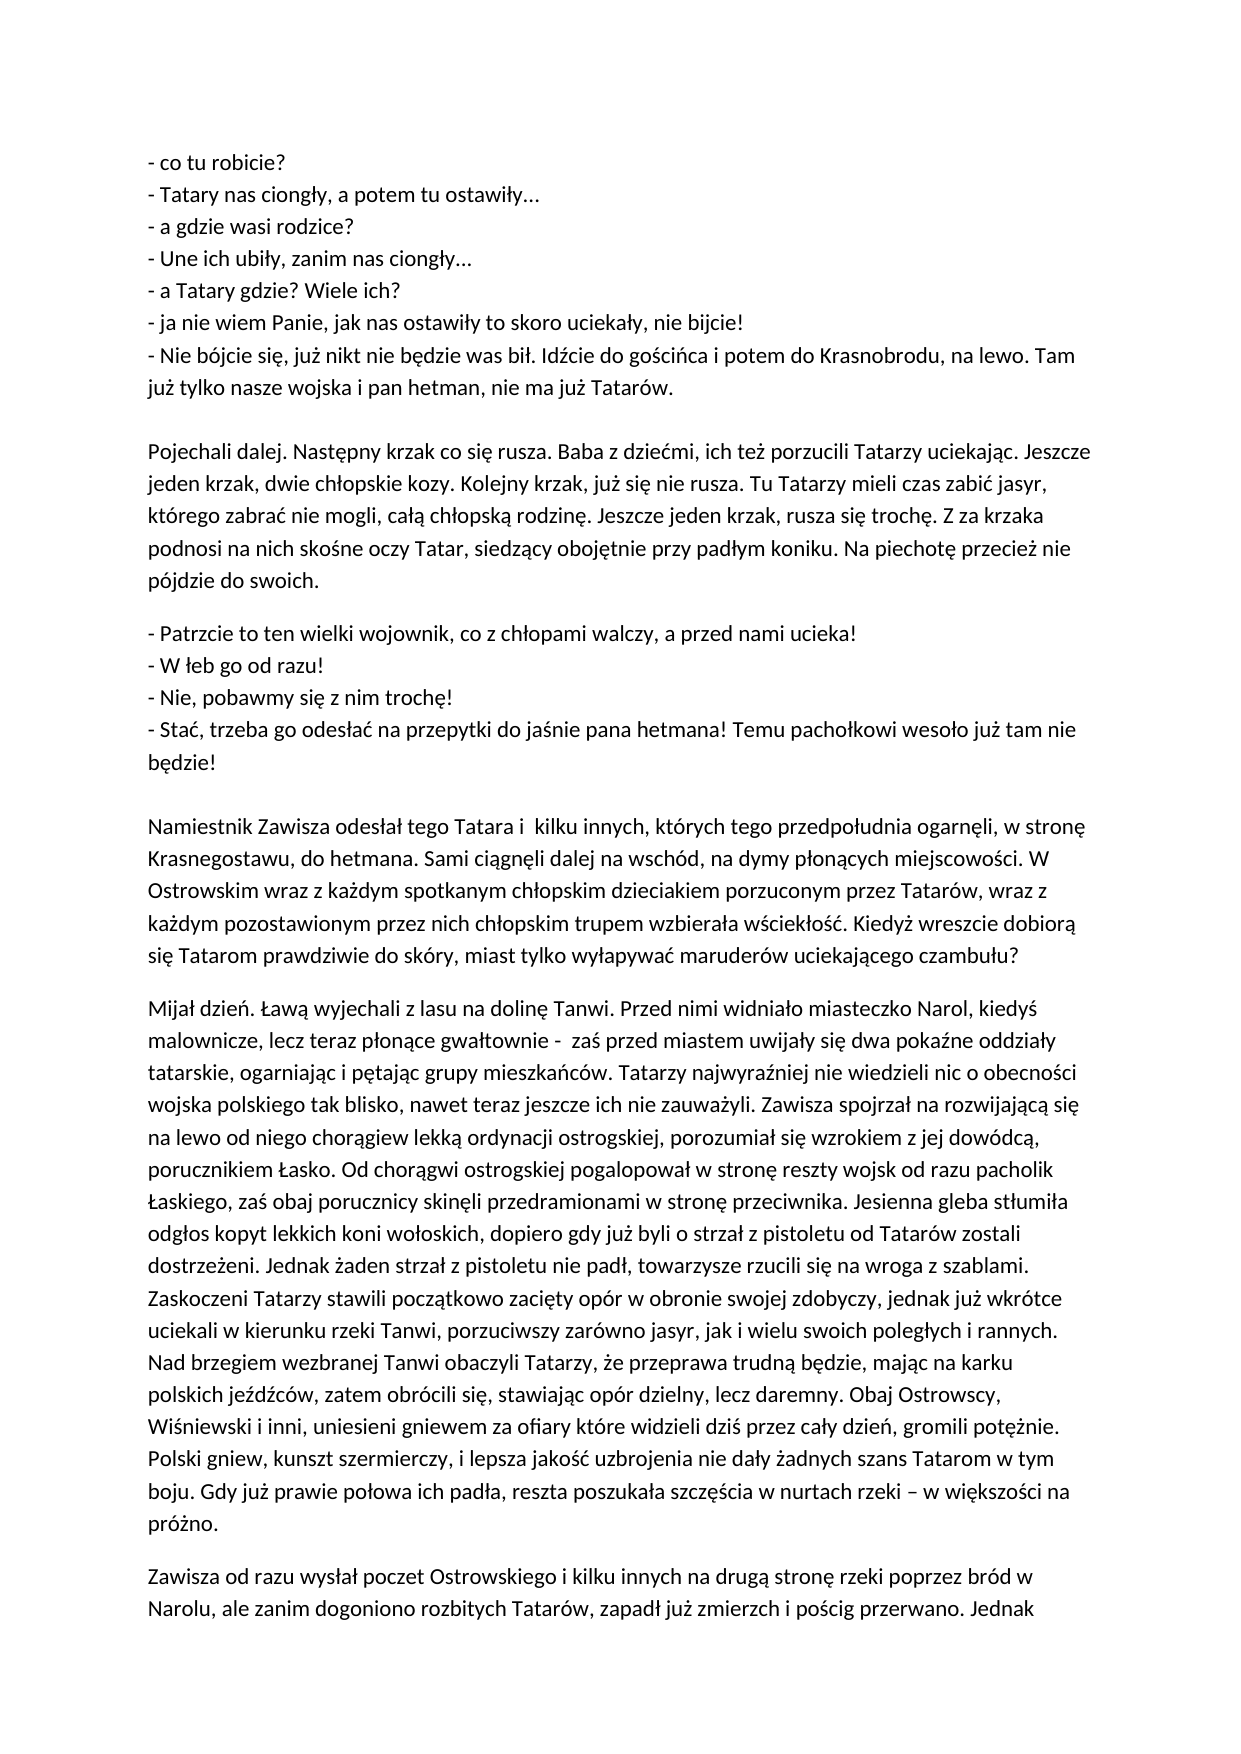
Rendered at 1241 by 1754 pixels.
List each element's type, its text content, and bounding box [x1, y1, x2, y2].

text Pojechali dalej. Następny krzak co się rusza. Baba z dziećmi, ich też porzucili Tatarzy uciekając. Jeszcze jeden krzak, dwie chłopskie kozy. Kolejny krzak, już się nie rusza. Tu Tatarzy mieli czas zabić jasyr, którego zabrać nie mogli, całą chłopską rodzinę. Jeszcze jeden krzak, rusza się trochę. Z za krzaka podnosi na nich skośne oczy Tatar, siedzący obojętnie przy padłym koniku. Na piechotę przecież nie pójdzie do swoich. [148, 437, 1093, 594]
text Zawisza od razu wysłał poczet Ostrowskiego i kilku innych na drugą stronę rzeki poprzez bród w Narolu, ale zanim dogoniono rozbitych Tatarów, zapadł już zmierzch i pościg przerwano. Jednak [148, 1562, 1093, 1622]
text Namiestnik Zawisza odesłał tego Tatara i kilku innych, których tego przedpołudnia ogarnęli, w stronę Krasnegostawu, do hetmana. Sami ciągnęli dalej na wschód, na dymy płonących miejscowości. W Ostrowskim wraz z każdym spotkanym chłopskim dzieciakiem porzuconym przez Tatarów, wraz z każdym pozostawionym przez nich chłopskim trupem wzbierała wściekłość. Kiedyż wreszcie dobiorą się Tatarom prawdziwie do skóry, miast tylko wyłapywać maruderów uciekającego czambułu? [148, 812, 1093, 969]
text - Nie, pobawmy się z nim trochę! [148, 683, 1093, 711]
text - ja nie wiem Panie, jak nas ostawiły to skoro uciekały, nie bijcie! [148, 308, 1093, 337]
text Mijał dzień. Ławą wyjechali z lasu na dolinę Tanwi. Przed nimi widniało miasteczko Narol, kiedyś malownicze, lecz teraz płonące gwałtownie - zaś przed miastem uwijały się dwa pokaźne oddziały tatarskie, ogarniając i pętając grupy mieszkańców. Tatarzy najwyraźniej nie wiedzieli nic o obecności wojska polskiego tak blisko, nawet teraz jeszcze ich nie zauważyli. Zawisza spojrzał na rozwijającą się na lewo od niego chorągiew lekką ordynacji ostrogskiej, porozumiał się wzrokiem z jej dowódcą, porucznikiem Łasko. Od chorągwi ostrogskiej pogalopował w stronę reszty wojsk od razu pacholik Łaskiego, zaś obaj porucznicy skinęli przedramionami w stronę przeciwnika. Jesienna gleba stłumiła odgłos kopyt lekkich koni wołoskich, dopiero gdy już byli o strzał z pistoletu od Tatarów zostali dostrzeżeni. Jednak żaden strzał z pistoletu nie padł, towarzysze rzucili się na wroga z szablami. Zaskoczeni Tatarzy stawili początkowo zacięty opór w obronie swojej zdobyczy, jednak już wkrótce uciekali w kierunku rzeki Tanwi, porzuciwszy zarówno jasyr, jak i wielu swoich poległych i rannych. Nad brzegiem wezbranej Tanwi obaczyli Tatarzy, że przeprawa trudną będzie, mając na karku polskich jeźdźców, zatem obrócili się, stawiając opór dzielny, lecz daremny. Obaj Ostrowscy, Wiśniewski i inni, uniesieni gniewem za ofiary które widzieli dziś przez cały dzień, gromili potężnie. Polski gniew, kunszt szermierczy, i lepsza jakość uzbrojenia nie dały żadnych szans Tatarom w tym boju. Gdy już prawie połowa ich padła, reszta poszukała szczęścia w nurtach rzeki – w większości na próżno. [148, 994, 1093, 1537]
text - a gdzie wasi rodzice? [148, 212, 1093, 240]
text - co tu robicie? [148, 148, 1093, 176]
text - W łeb go od razu! [148, 651, 1093, 679]
text - Une ich ubiły, zanim nas ciongły... [148, 244, 1093, 272]
text - Tatary nas ciongły, a potem tu ostawiły... [148, 180, 1093, 208]
text - Patrzcie to ten wielki wojownik, co z chłopami walczy, a przed nami ucieka! [148, 619, 1093, 647]
text - Nie bójcie się, już nikt nie będzie was bił. Idźcie do gościńca i potem do Krasnobrodu, na lewo. Tam już tylko nasze wojska i pan hetman, nie ma już Tatarów. [148, 341, 1093, 401]
text - a Tatary gdzie? Wiele ich? [148, 276, 1093, 304]
text - Stać, trzeba go odesłać na przepytki do jaśnie pana hetmana! Temu pachołkowi wesoło już tam nie będzie! [148, 716, 1093, 776]
